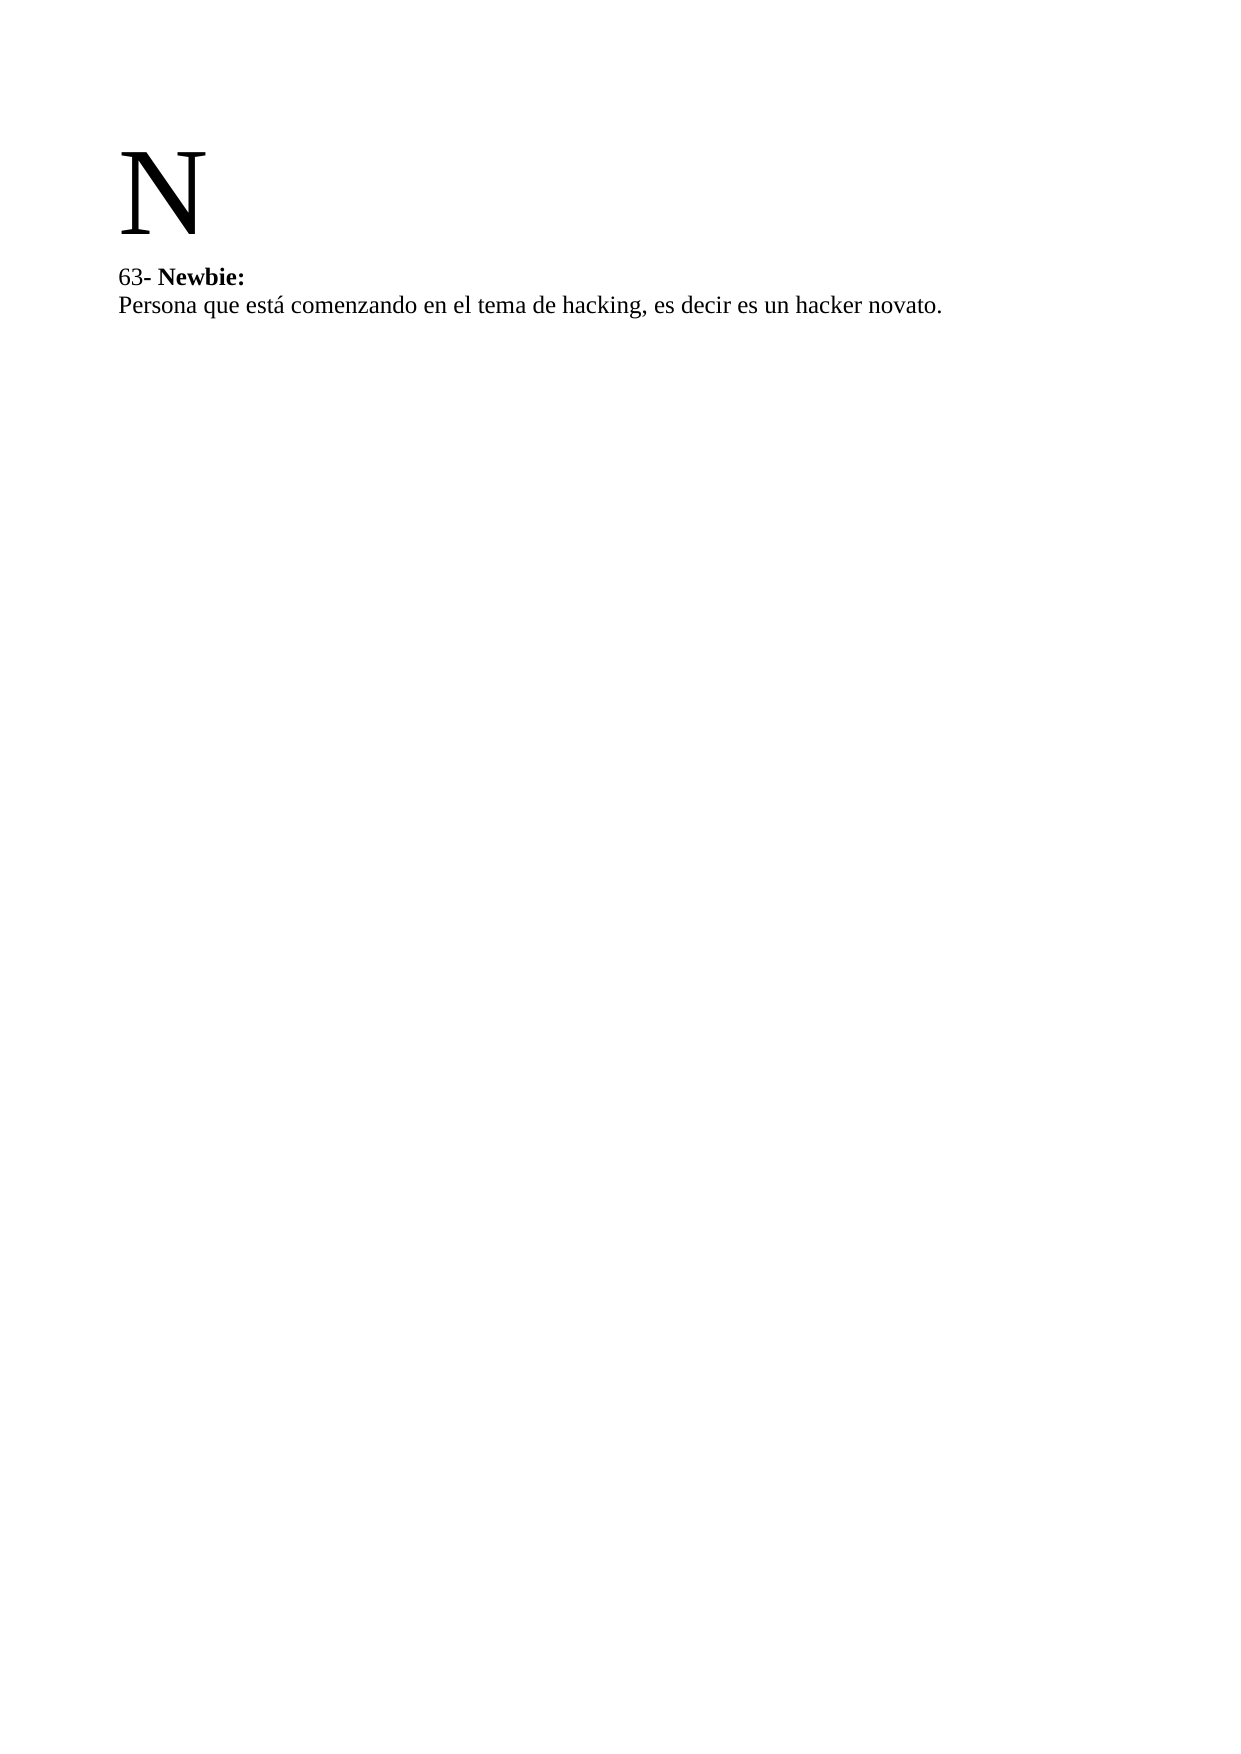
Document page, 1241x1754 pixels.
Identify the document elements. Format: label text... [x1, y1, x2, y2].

text N [118, 118, 1122, 262]
text 63- Newbie: [118, 262, 1122, 291]
text Persona que está comenzando en el tema de hacking, es decir es un hacker novato. [118, 291, 1122, 319]
